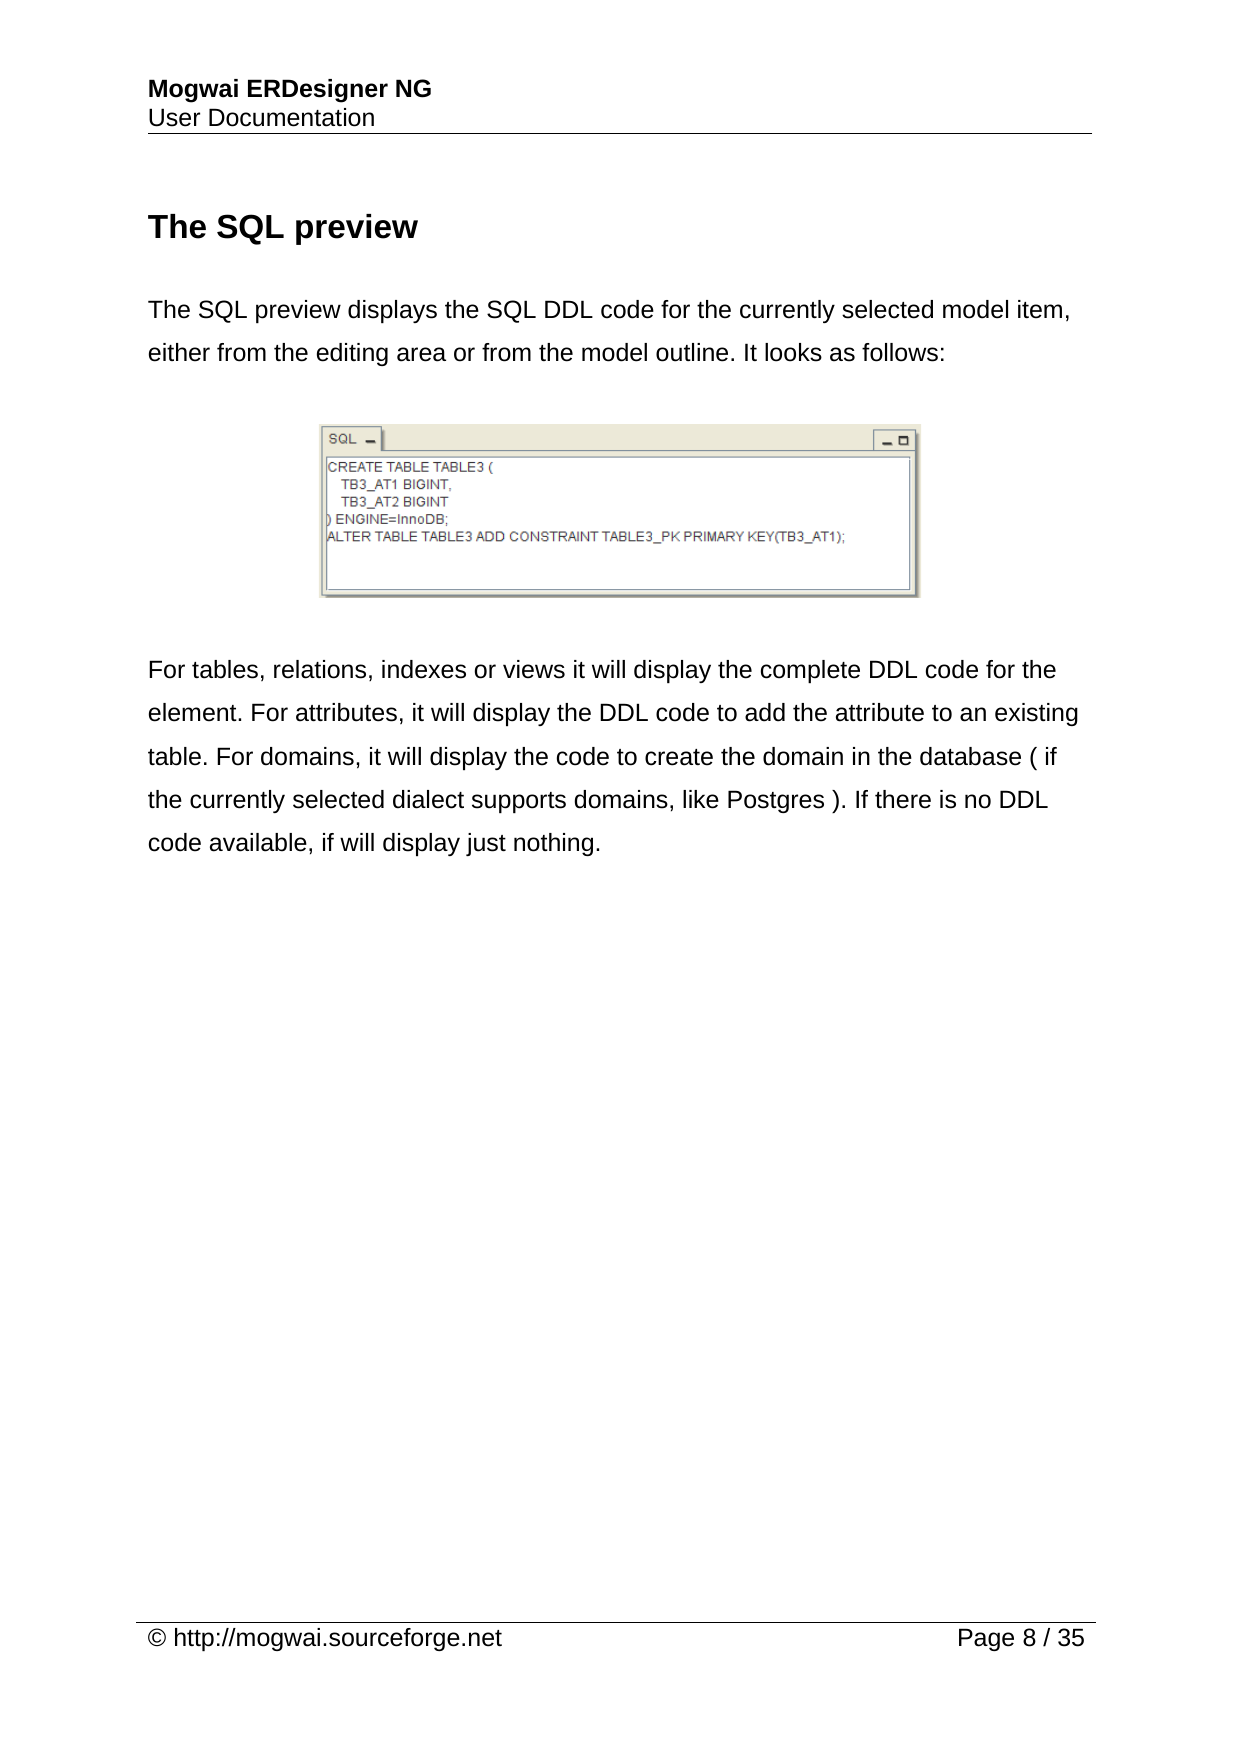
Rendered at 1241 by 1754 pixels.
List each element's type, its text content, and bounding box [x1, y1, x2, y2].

text For tables, relations, indexes or views it will display the complete DDL code for the element. For attributes, it will display the DDL code to add the attribute to an existing table. For domains, it will display the code to create the domain in the database ( if the currently selected dialect supports domains, like Postgres ). If there is no DDL code available, if will display just nothing. [148, 655, 1092, 857]
subtitle The SQL preview [148, 207, 1092, 246]
text The SQL preview displays the SQL DDL code for the currently selected model item, either from the editing area or from the model outline. It looks as follows: [148, 295, 1092, 367]
